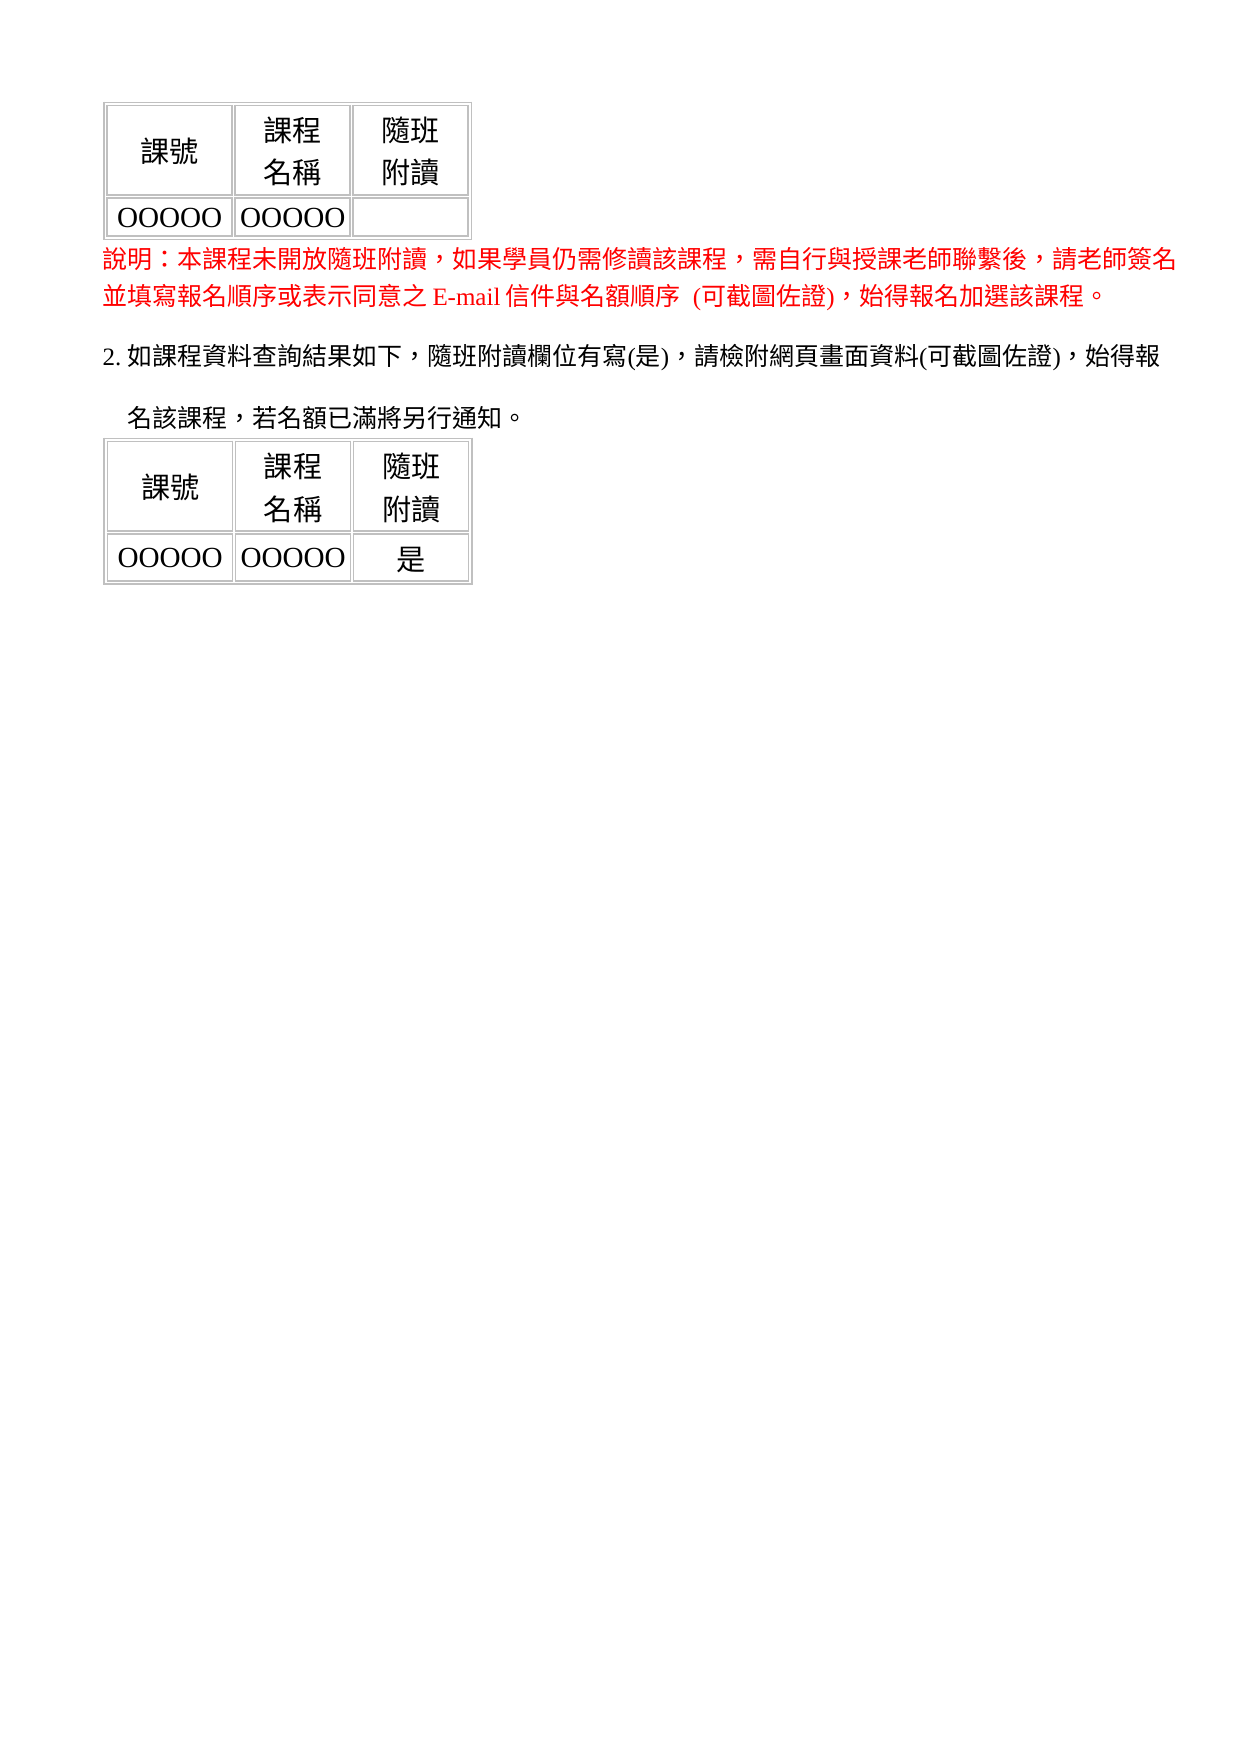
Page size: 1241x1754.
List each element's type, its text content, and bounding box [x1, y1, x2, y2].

text 說明：本課程未開放隨班附讀，如果學員仍需修讀該課程，需自行與授課老師聯繫後，請老師簽名並填寫報名順序或表示同意之E-mail信件與名額順序 (可截圖佐證)，始得報名加選該課程。 [102, 240, 1181, 312]
table_header 隨班 附讀 [354, 106, 467, 194]
table_header 隨班 附讀 [354, 442, 468, 530]
table_header 課程 名稱 [236, 442, 350, 530]
table_header 課號 [108, 106, 231, 194]
table_cell [354, 199, 467, 235]
text 名該課程，若名額已滿將另行通知。 [102, 375, 1181, 437]
table_header 課程 名稱 [236, 106, 349, 194]
list 如課程資料查詢結果如下，隨班附讀欄位有寫(是)，請檢附網頁畫面資料(可截圖佐證)，始得報 [102, 312, 1181, 375]
table_header 課號 [108, 442, 232, 530]
table_cell OOOOO [236, 535, 350, 580]
table_cell OOOOO [236, 199, 349, 235]
table_cell OOOOO [108, 535, 232, 580]
table_cell 是 [354, 535, 468, 580]
table_cell OOOOO [108, 199, 231, 235]
